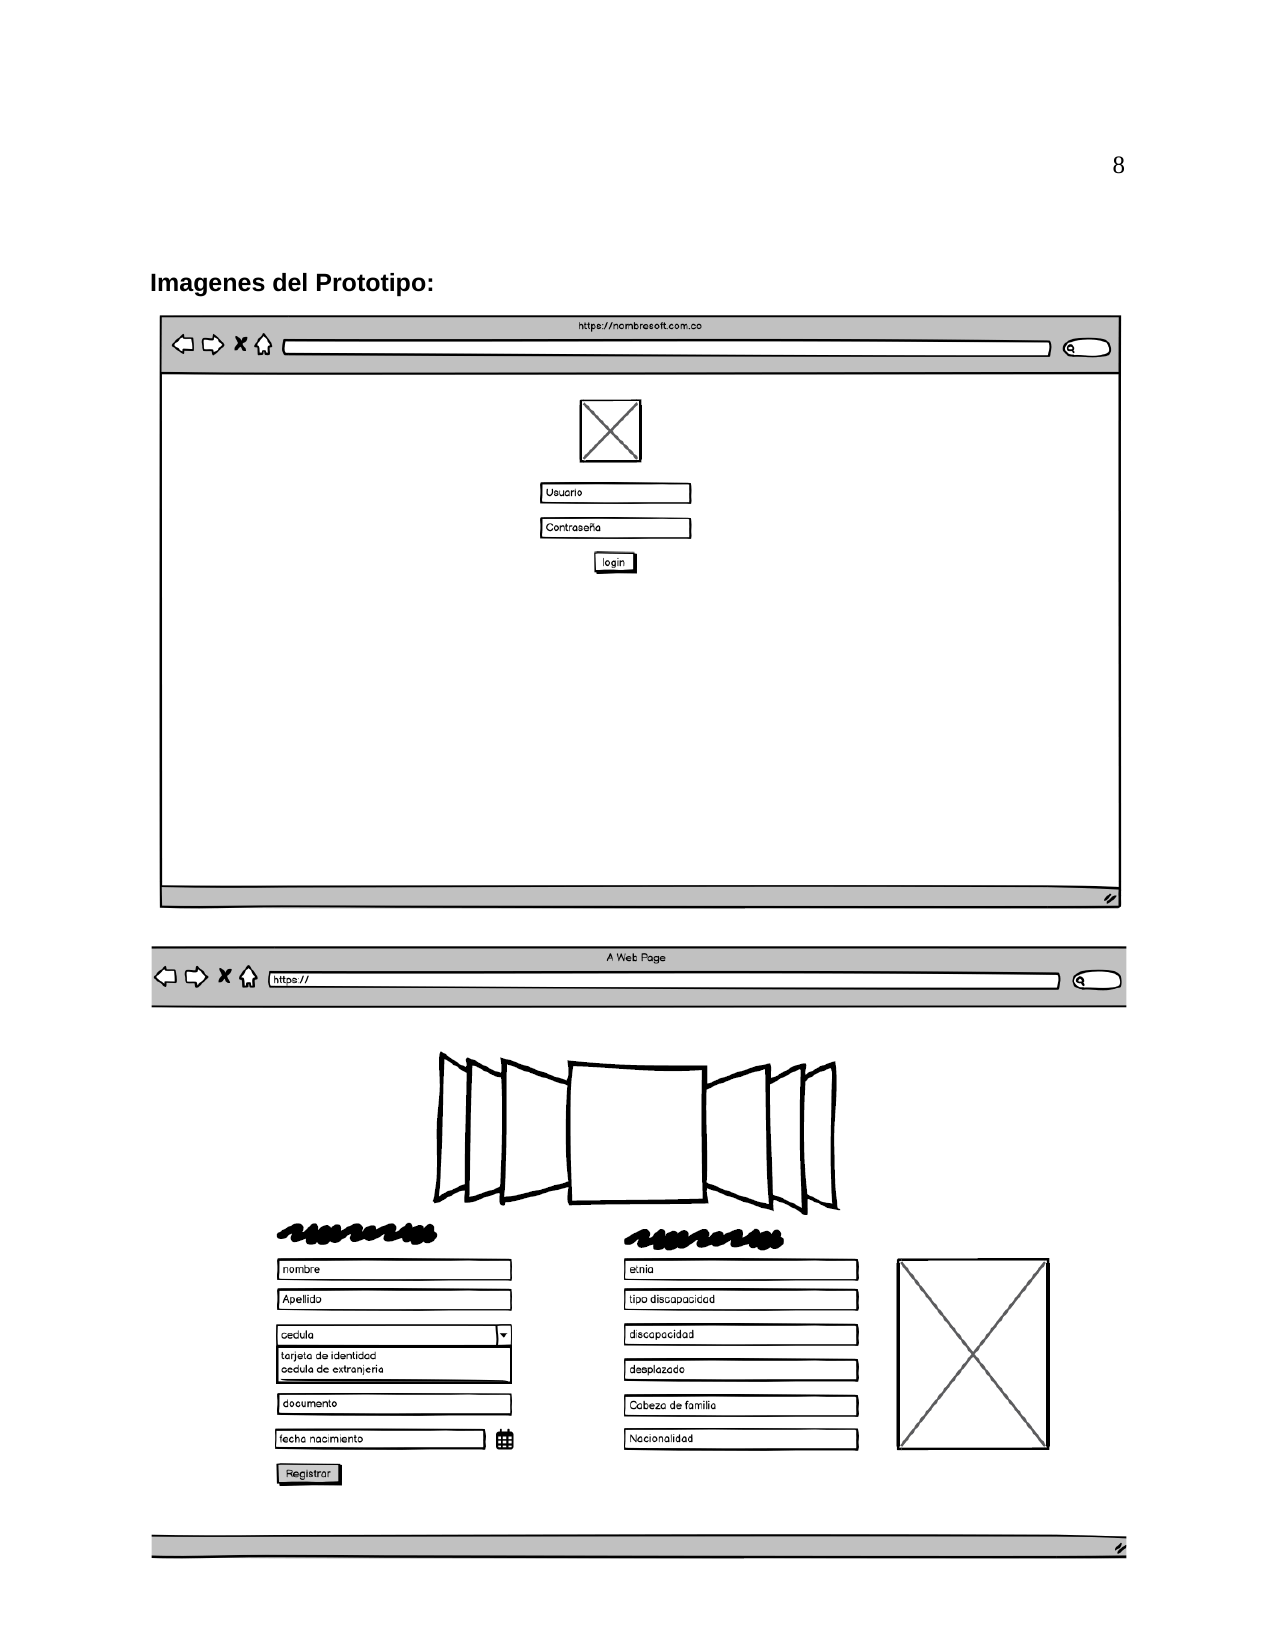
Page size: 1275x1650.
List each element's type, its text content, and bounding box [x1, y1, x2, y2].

picture [151, 940, 1127, 1560]
picture [150, 303, 1125, 915]
subtitle Imagenes del Prototipo: [150, 268, 1125, 297]
